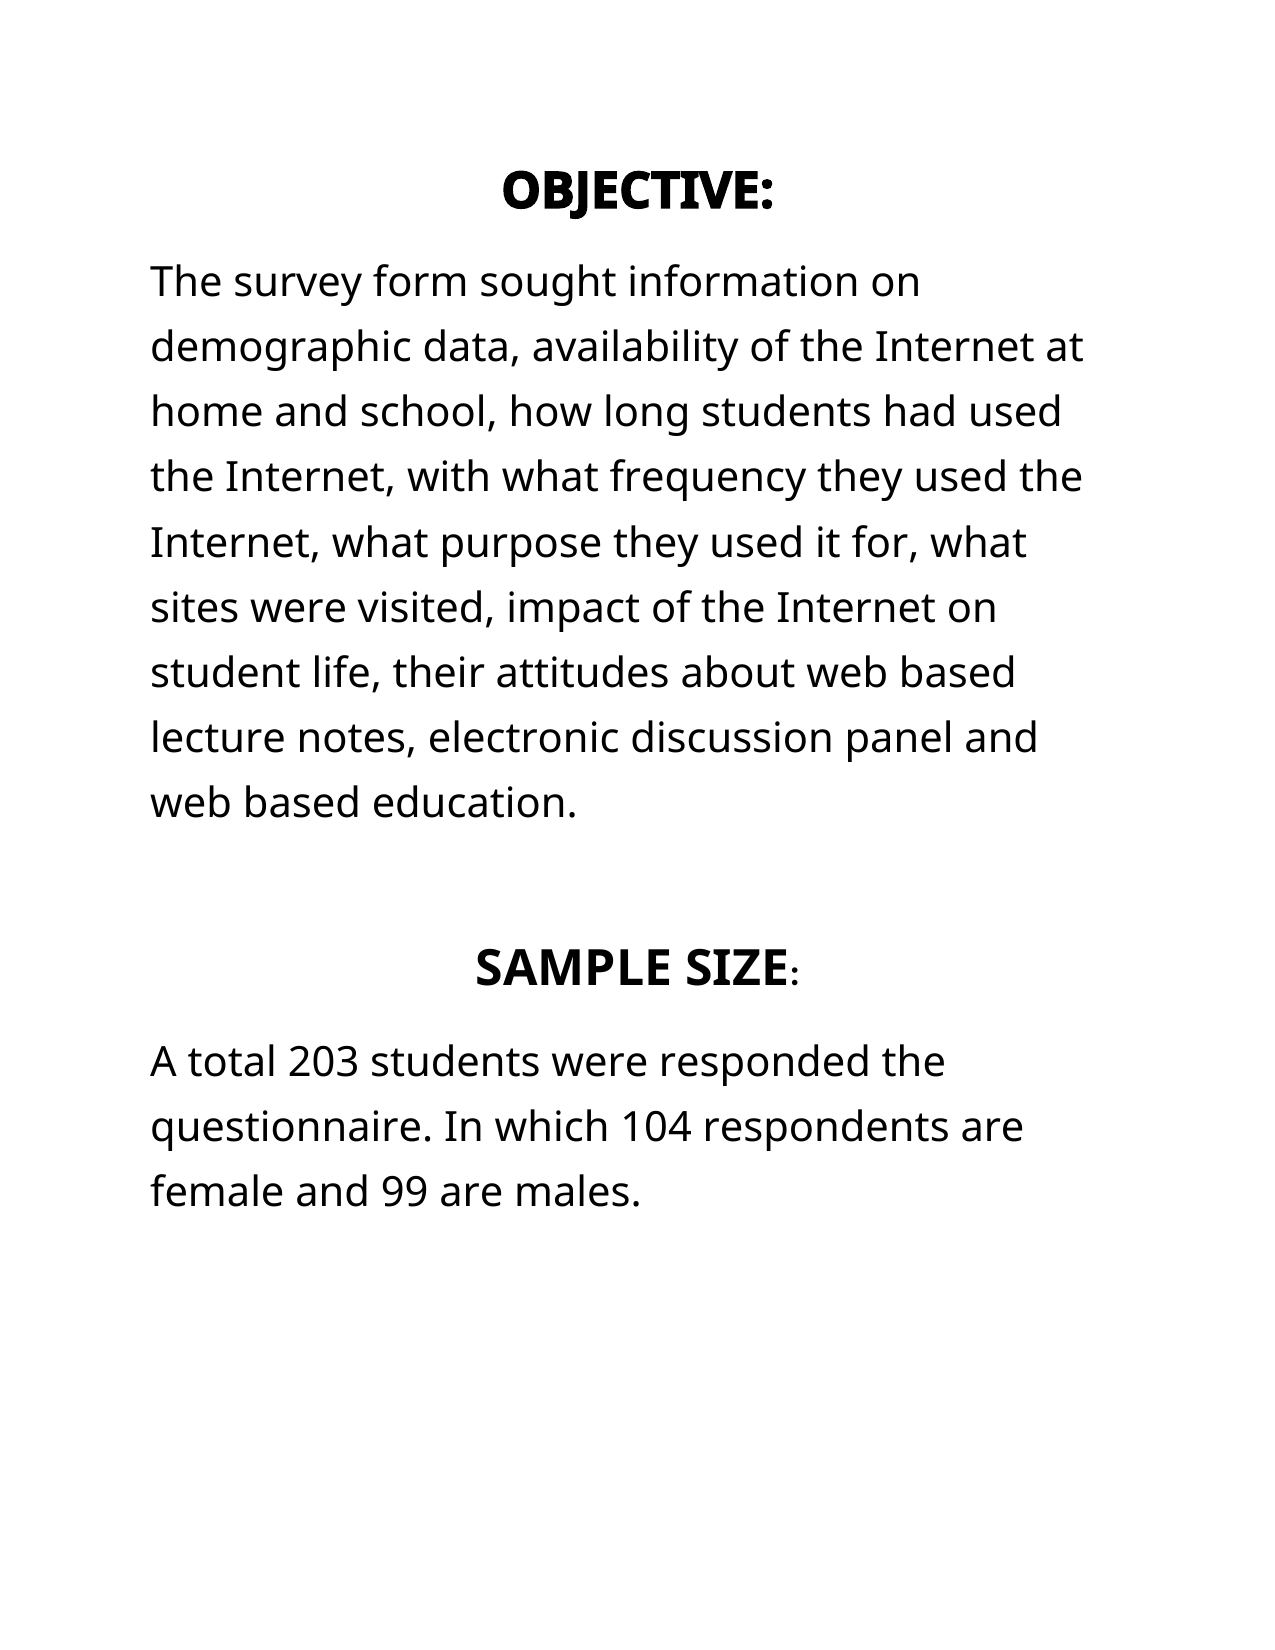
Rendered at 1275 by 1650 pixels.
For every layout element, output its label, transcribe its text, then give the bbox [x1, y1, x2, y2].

text A total 203 students were responded the questionnaire. In which 104 respondents are female and 99 are males. [150, 1032, 1125, 1219]
text The survey form sought information on demographic data, availability of the Internet at home and school, how long students had used the Internet, with what frequency they used the Internet, what purpose they used it for, what sites were visited, impact of the Internet on student life, their attitudes about web based lecture notes, electronic discussion panel and web based education. [150, 252, 1125, 830]
text OBJECTIVE: [150, 150, 1125, 220]
text SAMPLE SIZE: [150, 932, 1125, 1001]
